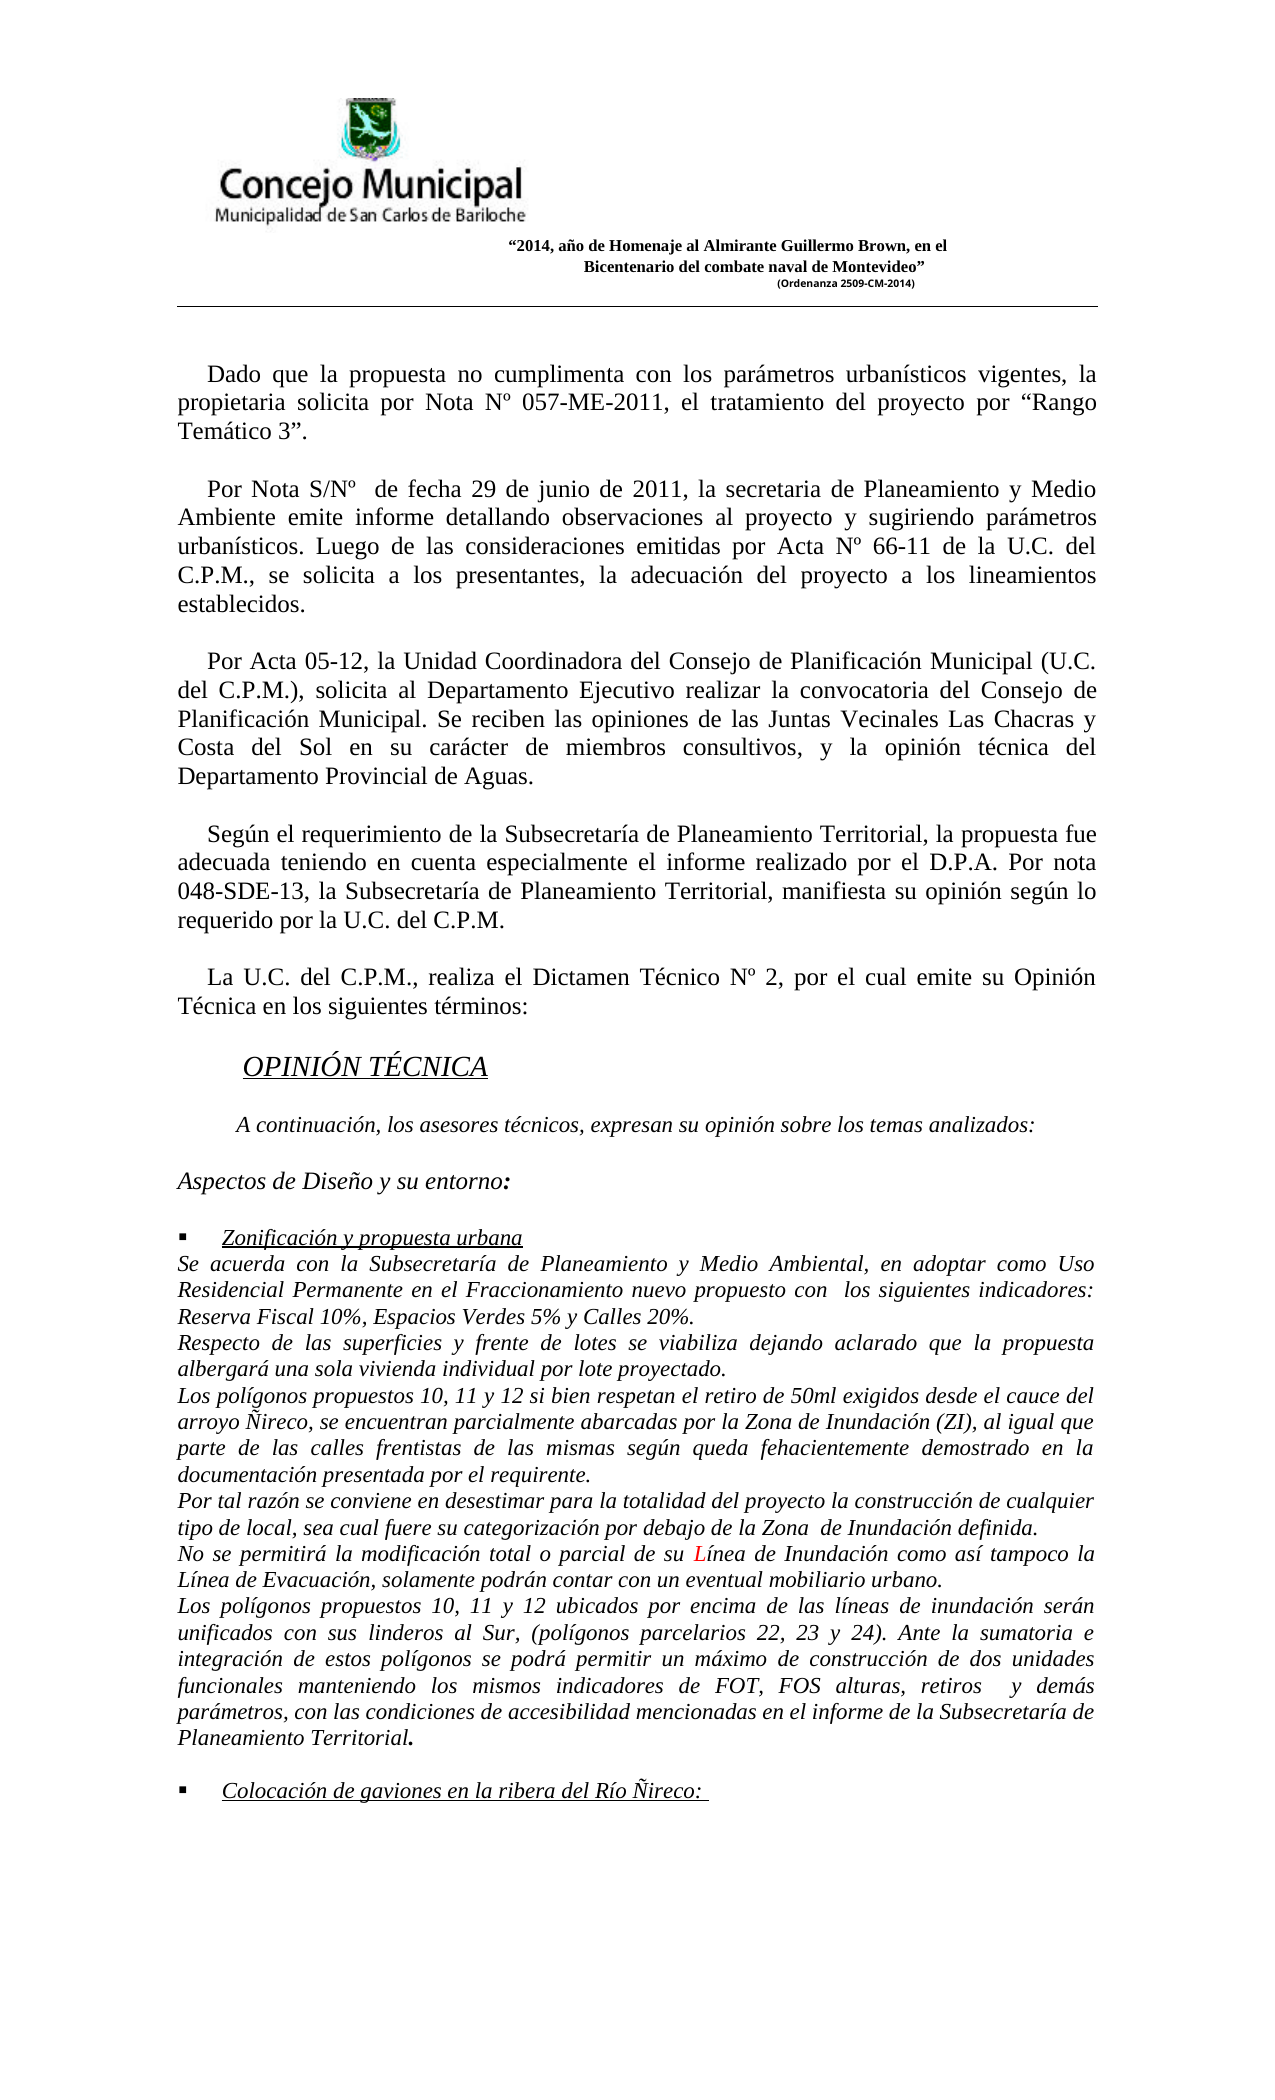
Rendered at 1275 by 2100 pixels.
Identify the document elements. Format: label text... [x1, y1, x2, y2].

text Los polígonos propuestos 10, 11 y 12 ubicados por encima de las líneas de inundación serán unificados con sus linderos al Sur, (polígonos parcelarios 22, 23 y 24). Ante la sumatoria e integración de estos polígonos se podrá permitir un máximo de construcción de dos unidades funcionales manteniendo los mismos indicadores de FOT, FOS alturas, retiros y demás parámetros, con las condiciones de accesibilidad mencionadas en el informe de la Subsecretaría de Planeamiento Territorial. [177, 1593, 1098, 1751]
text OPINIÓN TÉCNICA [177, 1049, 1098, 1082]
text Dado que la propuesta no cumplimenta con los parámetros urbanísticos vigentes, la propietaria solicita por Nota Nº 057-ME-2011, el tratamiento del proyecto por “Rango Temático 3”. [177, 359, 1098, 445]
text No se permitirá la modificación total o parcial de su Línea de Inundación como así tampoco la Línea de Evacuación, solamente podrán contar con un eventual mobiliario urbano. [177, 1540, 1098, 1593]
text Aspectos de Diseño y su entorno: [177, 1166, 1098, 1195]
list Zonificación y propuesta urbana [177, 1224, 1098, 1250]
text La U.C. del C.P.M., realiza el Dictamen Técnico Nº 2, por el cual emite su Opinión Técnica en los siguientes términos: [177, 962, 1098, 1020]
text Los polígonos propuestos 10, 11 y 12 si bien respetan el retiro de 50ml exigidos desde el cauce del arroyo Ñireco, se encuentran parcialmente abarcadas por la Zona de Inundación (ZI), al igual que parte de las calles frentistas de las mismas según queda fehacientemente demostrado en la documentación presentada por el requirente. [177, 1382, 1098, 1487]
list Colocación de gaviones en la ribera del Río Ñireco: [177, 1777, 1098, 1803]
picture [194, 98, 554, 234]
text Por Nota S/Nº de fecha 29 de junio de 2011, la secretaria de Planeamiento y Medio Ambiente emite informe detallando observaciones al proyecto y sugiriendo parámetros urbanísticos. Luego de las consideraciones emitidas por Acta Nº 66-11 de la U.C. del C.P.M., se solicita a los presentantes, la adecuación del proyecto a los lineamientos establecidos. [177, 474, 1098, 617]
text A continuación, los asesores técnicos, expresan su opinión sobre los temas analizados: [177, 1111, 1098, 1137]
text Se acuerda con la Subsecretaría de Planeamiento y Medio Ambiental, en adoptar como Uso Residencial Permanente en el Fraccionamiento nuevo propuesto con los siguientes indicadores: Reserva Fiscal 10%, Espacios Verdes 5% y Calles 20%. [177, 1250, 1098, 1329]
text Según el requerimiento de la Subsecretaría de Planeamiento Territorial, la propuesta fue adecuada teniendo en cuenta especialmente el informe realizado por el D.P.A. Por nota 048-SDE-13, la Subsecretaría de Planeamiento Territorial, manifiesta su opinión según lo requerido por la U.C. del C.P.M. [177, 819, 1098, 934]
text Respecto de las superficies y frente de lotes se viabiliza dejando aclarado que la propuesta albergará una sola vivienda individual por lote proyectado. [177, 1329, 1098, 1382]
text Por Acta 05-12, la Unidad Coordinadora del Consejo de Planificación Municipal (U.C. del C.P.M.), solicita al Departamento Ejecutivo realizar la convocatoria del Consejo de Planificación Municipal. Se reciben las opiniones de las Juntas Vecinales Las Chacras y Costa del Sol en su carácter de miembros consultivos, y la opinión técnica del Departamento Provincial de Aguas. [177, 646, 1098, 790]
text Por tal razón se conviene en desestimar para la totalidad del proyecto la construcción de cualquier tipo de local, sea cual fuere su categorización por debajo de la Zona de Inundación definida. [177, 1487, 1098, 1540]
